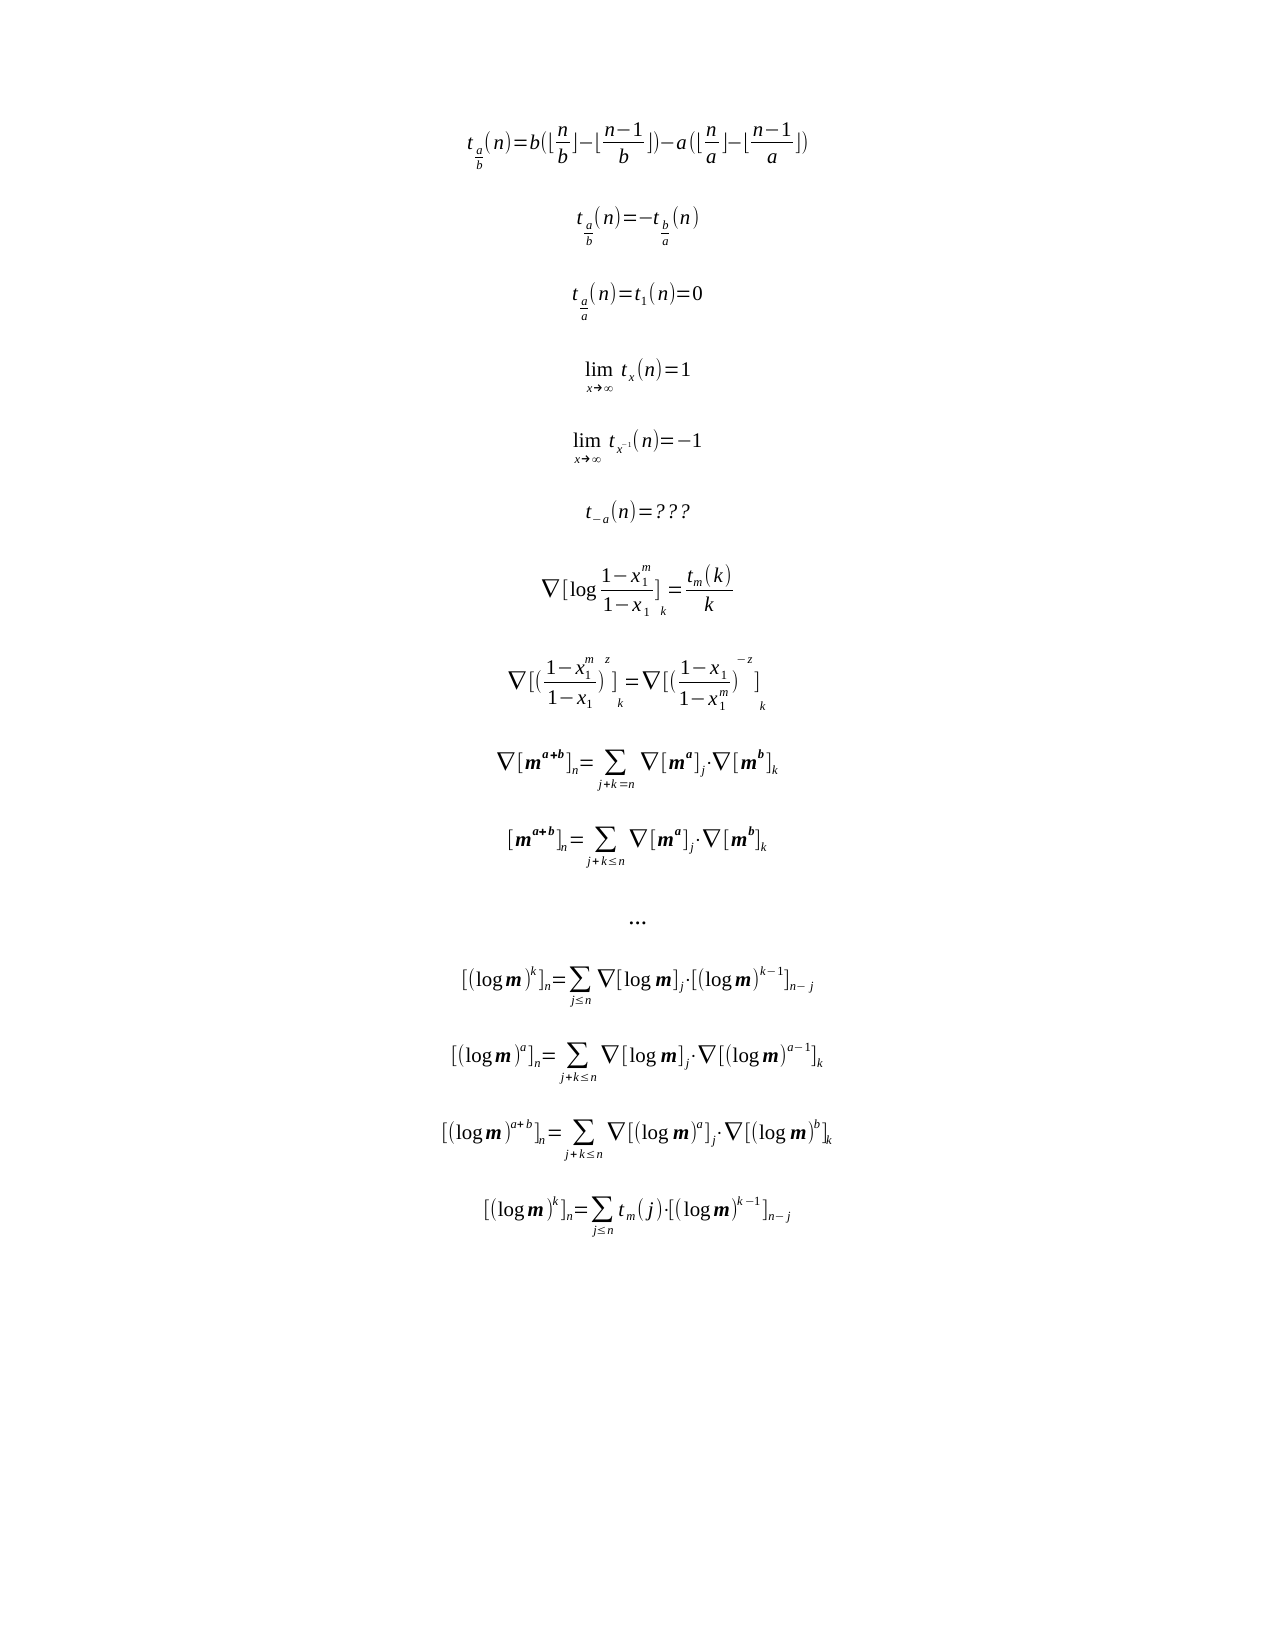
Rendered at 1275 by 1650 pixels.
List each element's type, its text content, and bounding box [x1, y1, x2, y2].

text ... [118, 901, 1157, 930]
